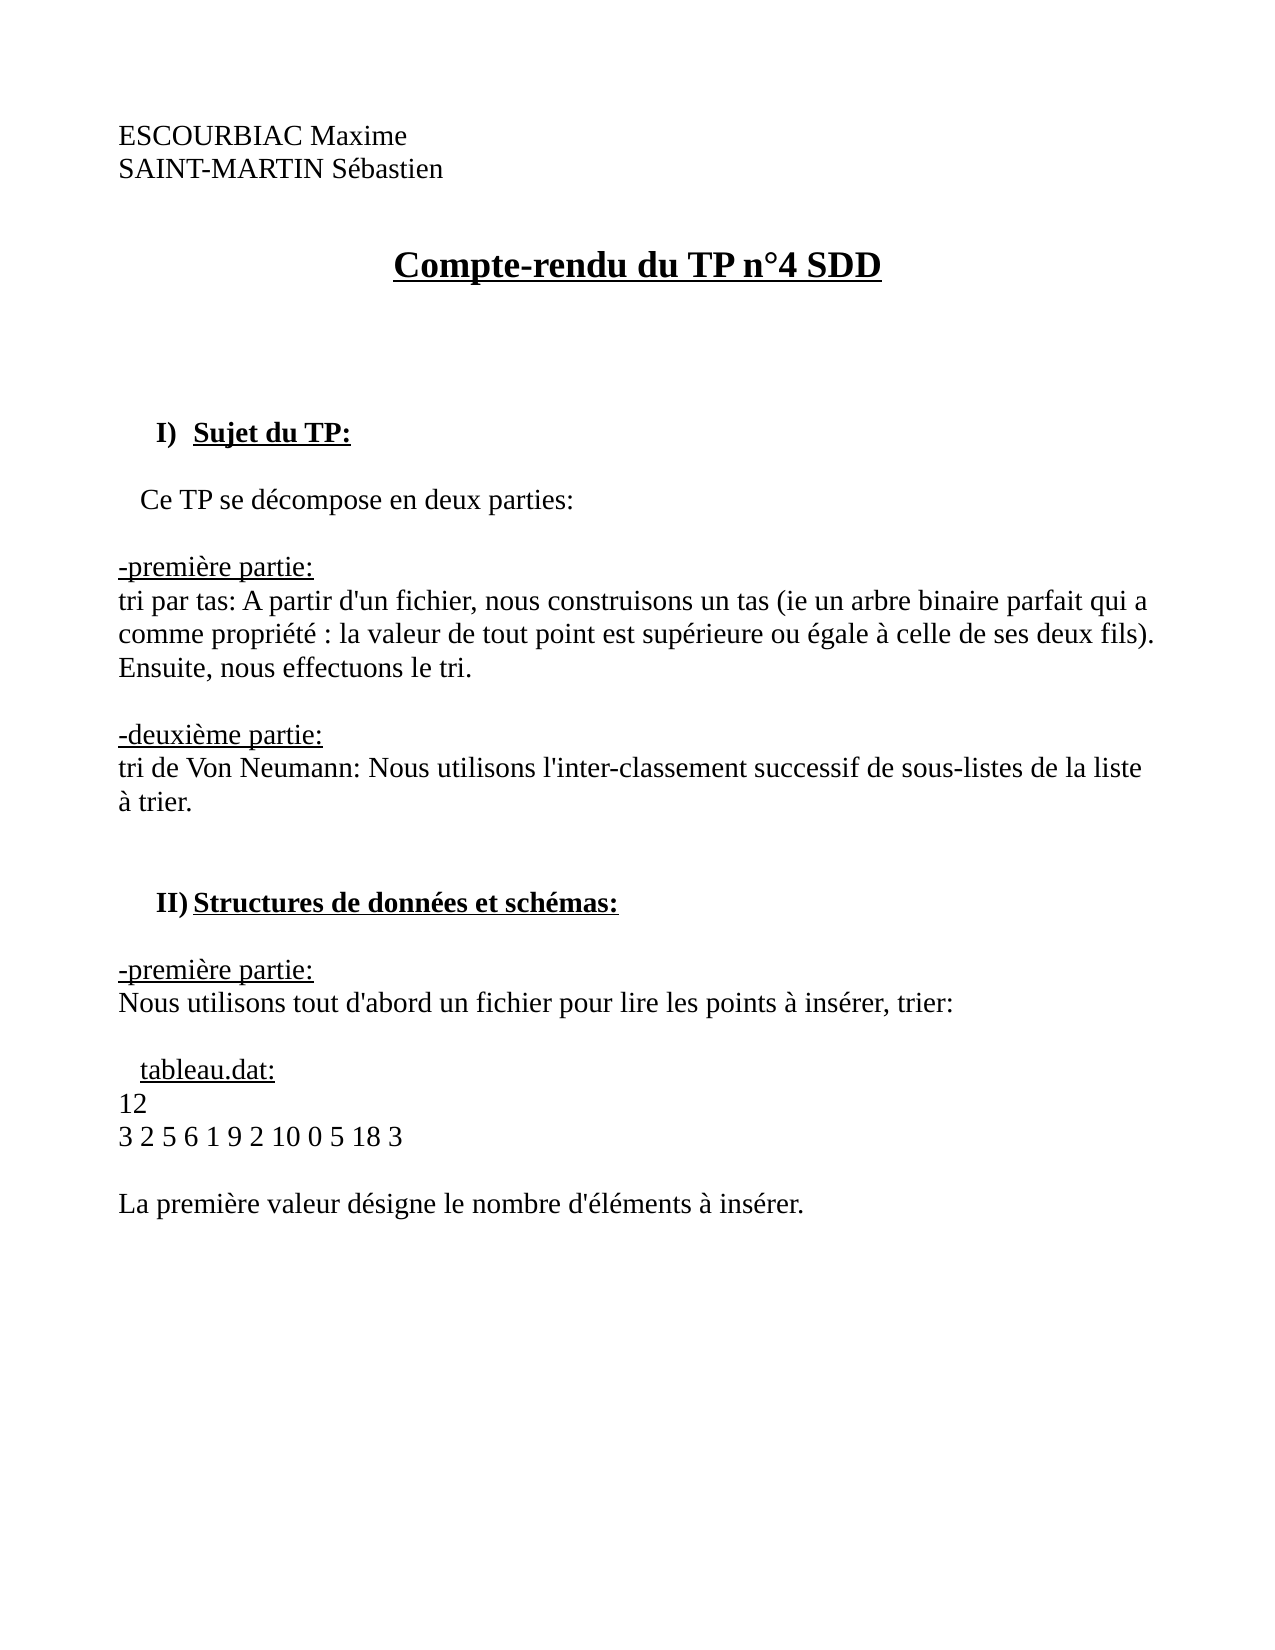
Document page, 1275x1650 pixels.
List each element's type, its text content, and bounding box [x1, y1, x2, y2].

text tableau.dat: [118, 1052, 1157, 1086]
text Nous utilisons tout d'abord un fichier pour lire les points à insérer, trier: [118, 985, 1157, 1019]
text -deuxième partie: [118, 717, 1157, 751]
text -première partie: [118, 952, 1157, 985]
text -première partie: [118, 549, 1157, 583]
text ESCOURBIAC Maxime [118, 118, 1157, 152]
text SAINT-MARTIN Sébastien [118, 152, 1157, 185]
text Compte-rendu du TP n°4 SDD [118, 243, 1157, 286]
text La première valeur désigne le nombre d'éléments à insérer. [118, 1187, 1157, 1220]
list Sujet du TP: [156, 415, 1157, 449]
list Structures de données et schémas: [156, 885, 1157, 918]
text Ensuite, nous effectuons le tri. [118, 650, 1157, 683]
text 3 2 5 6 1 9 2 10 0 5 18 3 [118, 1119, 1157, 1153]
text tri par tas: A partir d'un fichier, nous construisons un tas (ie un arbre binaire parfait qui a comme propriété : la valeur de tout point est supérieure ou égale à celle de ses deux fils). [118, 583, 1157, 650]
text Ce TP se décompose en deux parties: [118, 482, 1157, 516]
text tri de Von Neumann: Nous utilisons l'inter-classement successif de sous-listes de la liste à trier. [118, 751, 1157, 818]
text 12 [118, 1086, 1157, 1119]
